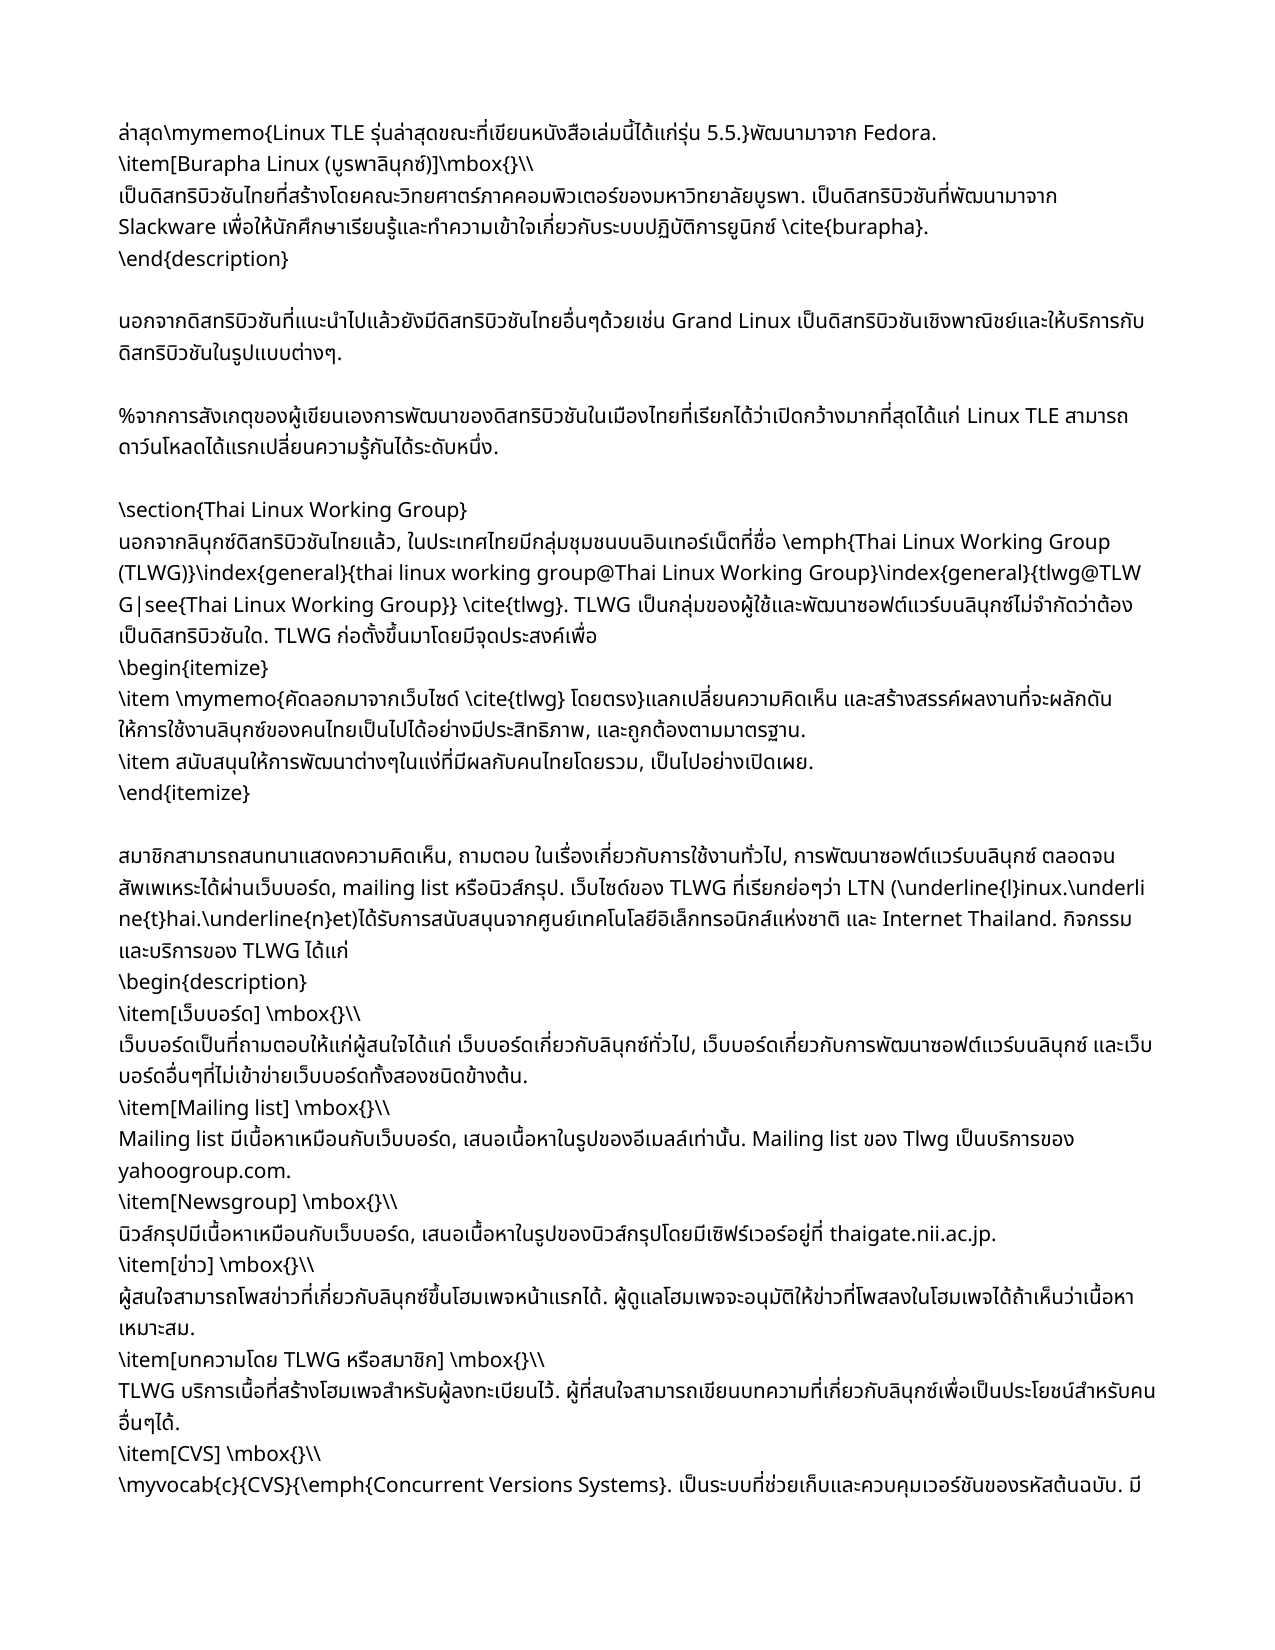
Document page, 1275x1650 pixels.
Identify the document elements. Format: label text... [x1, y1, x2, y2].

text \section{Thai Linux Working Group} [118, 496, 1157, 527]
text \end{description} [118, 244, 1157, 275]
text %จากการสังเกตุของผู้เขียนเองการพัฒนาของดิสทริบิวชันในเมืองไทยที่เรียกได้ว่าเปิดกว้างมากที่สุดได้แก่ Linux TLE สามารถดาว์นโหลดได้แรกเปลี่ยนความรู้กันได้ระดับหนึ่ง. [118, 401, 1157, 464]
text \item[CVS] \mbox{}\\ [118, 1439, 1157, 1471]
text \end{itemize} [118, 779, 1157, 810]
text TLWG บริการเนื้อที่สร้างโฮมเพจสำหรับผู้ลงทะเบียนไว้. ผู้ที่สนใจสามารถเขียนบทความที่เกี่ยวกับลินุกซ์เพื่อเป็นประโยชน์สำหรับคนอื่นๆได้. [118, 1376, 1157, 1439]
text \myvocab{c}{CVS}{\emph{Concurrent Versions Systems}. เป็นระบบที่ช่วยเก็บและควบคุมเวอร์ชันของรหัสต้นฉบับ. มี [118, 1471, 1157, 1502]
text \item[บทความโดย TLWG หรือสมาชิก] \mbox{}\\ [118, 1345, 1157, 1376]
text สมาชิกสามารถสนทนาแสดงความคิดเห็น, ถามตอบ ในเรื่องเกี่ยวกับการใช้งานทั่วไป, การพัฒนาซอฟต์แวร์บนลินุกซ์ ตลอดจนสัพเพเหระได้ผ่านเว็บบอร์ด, mailing list หรือนิวส์กรุป. เว็บไซด์ของ TLWG ที่เรียกย่อๆว่า LTN (\underline{l}inux.\underline{t}hai.\underline{n}et)ได้รับการสนับสนุนจากศูนย์เทคโนโลยีอิเล็กทรอนิกส์แห่งชาติ และ Internet Thailand. กิจกรรมและบริการของ TLWG ได้แก่ [118, 842, 1157, 967]
text \item[Newsgroup] \mbox{}\\ [118, 1188, 1157, 1219]
text \item[เว็บบอร์ด] \mbox{}\\ [118, 999, 1157, 1030]
text เป็นดิสทริบิวชันไทยที่สร้างโดยคณะวิทยศาตร์ภาคคอมพิวเตอร์ของมหาวิทยาลัยบูรพา. เป็นดิสทริบิวชันที่พัฒนามาจาก Slackware เพื่อให้นักศึกษาเรียนรู้และทำความเข้าใจเกี่ยวกับระบบปฏิบัติการยูนิกซ์ \cite{burapha}. [118, 181, 1157, 244]
text \item สนับสนุนให้การพัฒนาต่างๆในแง่ที่มีผลกับคนไทยโดยรวม, เป็นไปอย่างเปิดเผย. [118, 747, 1157, 779]
text \item[Burapha Linux (บูรพาลินุกซ์)]\mbox{}\\ [118, 149, 1157, 181]
text Mailing list มีเนื้อหาเหมือนกับเว็บบอร์ด, เสนอเนื้อหาในรูปของอีเมลล์เท่านั้น. Mailing list ของ Tlwg เป็นบริการของ yahoogroup.com. [118, 1125, 1157, 1188]
text \item[Mailing list] \mbox{}\\ [118, 1093, 1157, 1125]
text นอกจากดิสทริบิวชันที่แนะนำไปแล้วยังมีดิสทริบิวชันไทยอื่นๆด้วยเช่น Grand Linux เป็นดิสทริบิวชันเชิงพาณิชย์และให้บริการกับดิสทริบิวชันในรูปแบบต่างๆ. [118, 307, 1157, 370]
text \item \mymemo{คัดลอกมาจากเว็บไซด์ \cite{tlwg} โดยตรง}แลกเปลี่ยนความคิดเห็น และสร้างสรรค์ผลงานที่จะผลักดันให้การใช้งานลินุกซ์ของคนไทยเป็นไปได้อย่างมีประสิทธิภาพ, และถูกต้องตามมาตรฐาน. [118, 684, 1157, 747]
text \begin{description} [118, 967, 1157, 999]
text ล่าสุด\mymemo{Linux TLE รุ่นล่าสุดขณะที่เขียนหนังสือเล่มนี้ได้แก่รุ่น 5.5.}พัฒนามาจาก Fedora. [118, 118, 1157, 149]
text นิวส์กรุปมีเนื้อหาเหมือนกับเว็บบอร์ด, เสนอเนื้อหาในรูปของนิวส์กรุปโดยมีเซิฟร์เวอร์อยู่ที่ thaigate.nii.ac.jp. [118, 1219, 1157, 1251]
text \begin{itemize} [118, 653, 1157, 684]
text \item[ข่าว] \mbox{}\\ [118, 1251, 1157, 1282]
text ผู้สนใจสามารถโพสข่าวที่เกี่ยวกับลินุกซ์ขึ้นโฮมเพจหน้าแรกได้. ผู้ดูแลโฮมเพจจะอนุมัติให้ข่าวที่โพสลงในโฮมเพจได้ถ้าเห็นว่าเนื้อหาเหมาะสม. [118, 1282, 1157, 1345]
text นอกจากลินุกซ์ดิสทริบิวชันไทยแล้ว, ในประเทศไทยมีกลุ่มชุมชนบนอินเทอร์เน็ตที่ชื่อ \emph{Thai Linux Working Group (TLWG)}\index{general}{thai linux working group@Thai Linux Working Group}\index{general}{tlwg@TLWG|see{Thai Linux Working Group}} \cite{tlwg}. TLWG เป็นกลุ่มของผู้ใช้และพัฒนาซอฟต์แวร์บนลินุกซ์ไม่จำกัดว่าต้องเป็นดิสทริบิวชันใด. TLWG ก่อตั้งขึ้นมาโดยมีจุดประสงค์เพื่อ [118, 527, 1157, 653]
text เว็บบอร์ดเป็นที่ถามตอบให้แก่ผู้สนใจได้แก่ เว็บบอร์ดเกี่ยวกับลินุกซ์ทั่วไป, เว็บบอร์ดเกี่ยวกับการพัฒนาซอฟต์แวร์บนลินุกซ์ และเว็บบอร์ดอื่นๆที่ไม่เข้าข่ายเว็บบอร์ดทั้งสองชนิดข้างต้น. [118, 1030, 1157, 1093]
